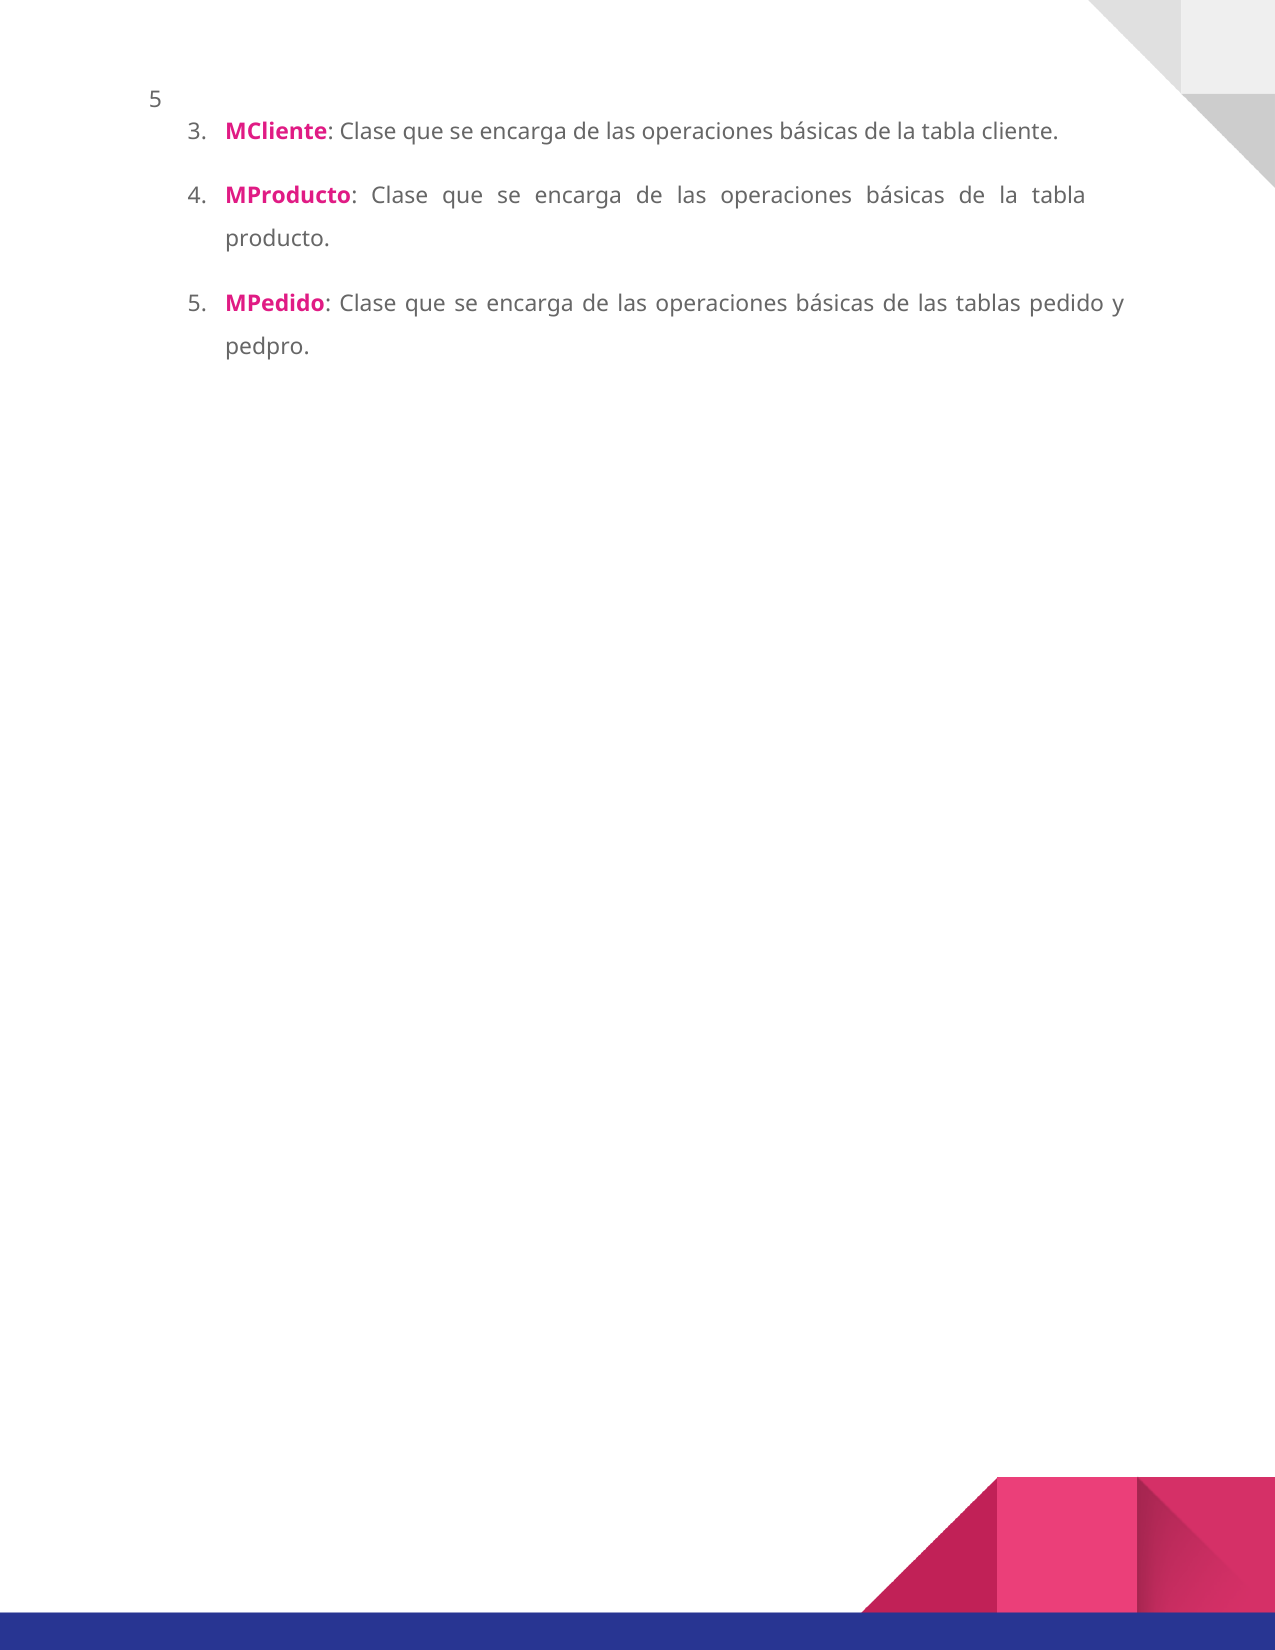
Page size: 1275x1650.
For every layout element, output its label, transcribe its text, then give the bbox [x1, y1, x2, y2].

list MCliente: Clase que se encarga de las operaciones básicas de la tabla cliente. [187, 114, 1125, 146]
picture [1087, 0, 1275, 188]
list MPedido: Clase que se encarga de las operaciones básicas de las tablas pedido y pedpro. [187, 287, 1125, 361]
list MProducto: Clase que se encarga de las operaciones básicas de la tabla producto. [187, 179, 1125, 253]
picture [0, 1475, 1275, 1650]
